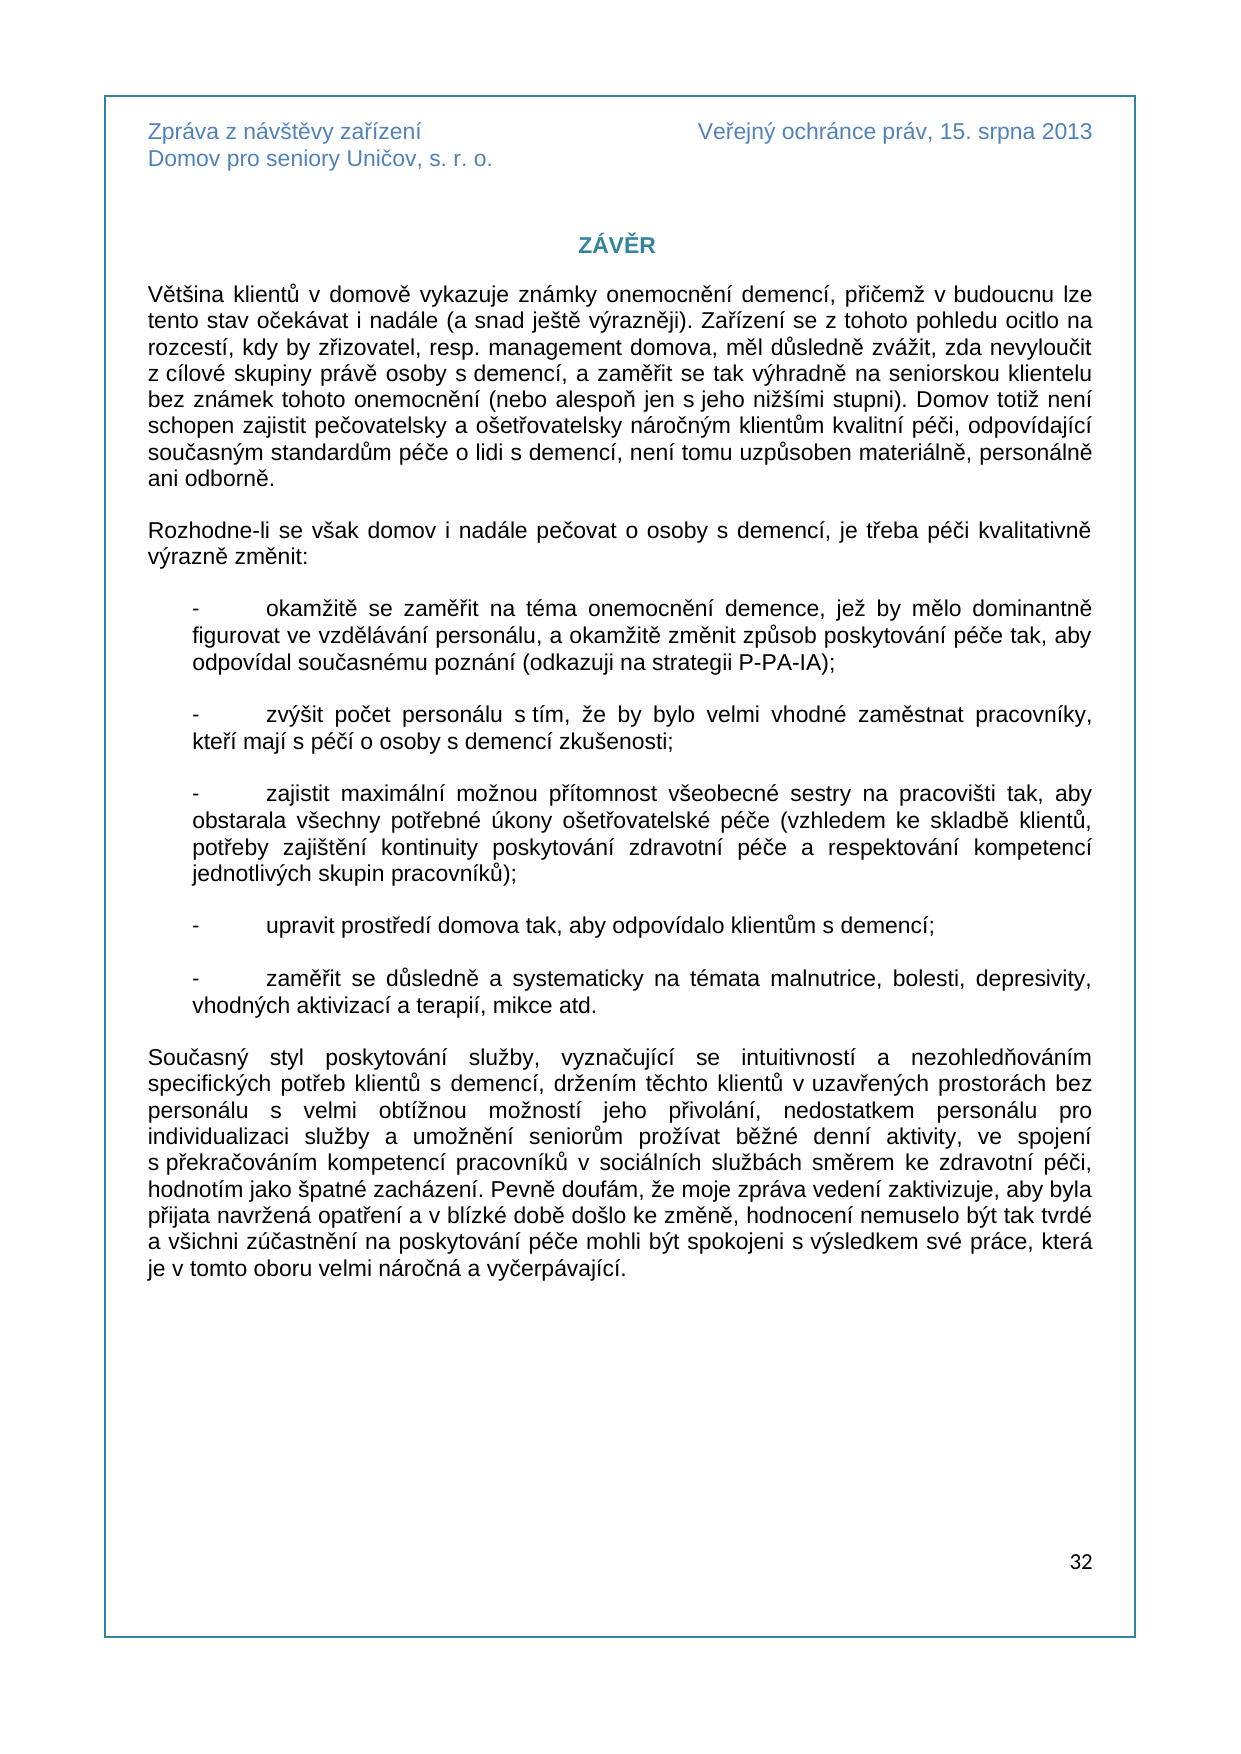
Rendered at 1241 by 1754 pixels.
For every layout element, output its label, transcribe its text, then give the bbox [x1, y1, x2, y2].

list okamžitě se zaměřit na téma onemocnění demence, jež by mělo dominantně figurovat ve vzdělávání personálu, a okamžitě změnit způsob poskytování péče tak, aby odpovídal současnému poznání (odkazuji na strategii P-PA-IA); [192, 594, 1092, 675]
list upravit prostředí domova tak, aby odpovídalo klientům s demencí; [192, 911, 1092, 939]
list zvýšit počet personálu s tím, že by bylo velmi vhodné zaměstnat pracovníky, kteří mají s péčí o osoby s demencí zkušenosti; [192, 700, 1092, 754]
list zaměřit se důsledně a systematicky na témata malnutrice, bolesti, depresivity, vhodných aktivizací a terapií, mikce atd. [192, 964, 1092, 1019]
text Současný styl poskytování služby, vyznačující se intuitivností a nezohledňováním specifických potřeb klientů s demencí, držením těchto klientů v uzavřených prostorách bez personálu s velmi obtížnou možností jeho přivolání, nedostatkem personálu pro individualizaci služby a umožnění seniorům prožívat běžné denní aktivity, ve spojení s překračováním kompetencí pracovníků v sociálních službách směrem ke zdravotní péči, hodnotím jako špatné zacházení. Pevně doufám, že moje zpráva vedení zaktivizuje, aby byla přijata navržená opatření a v blízké době došlo ke změně, hodnocení nemuselo být tak tvrdé a všichni zúčastnění na poskytování péče mohli být spokojeni s výsledkem své práce, která je v tomto oboru velmi náročná a vyčerpávající. [148, 1044, 1092, 1281]
subtitle ZÁVĚR [148, 232, 1092, 258]
text Většina klientů v domově vykazuje známky onemocnění demencí, přičemž v budoucnu lze tento stav očekávat i nadále (a snad ještě výrazněji). Zařízení se z tohoto pohledu ocitlo na rozcestí, kdy by zřizovatel, resp. management domova, měl důsledně zvážit, zda nevyloučit z cílové skupiny právě osoby s demencí, a zaměřit se tak výhradně na seniorskou klientelu bez známek tohoto onemocnění (nebo alespoň jen s jeho nižšími stupni). Domov totiž není schopen zajistit pečovatelsky a ošetřovatelsky náročným klientům kvalitní péči, odpovídající současným standardům péče o lidi s demencí, není tomu uzpůsoben materiálně, personálně ani odborně. [148, 281, 1092, 492]
list zajistit maximální možnou přítomnost všeobecné sestry na pracovišti tak, aby obstarala všechny potřebné úkony ošetřovatelské péče (vzhledem ke skladbě klientů, potřeby zajištění kontinuity poskytování zdravotní péče a respektování kompetencí jednotlivých skupin pracovníků); [192, 779, 1092, 886]
text Rozhodne-li se však domov i nadále pečovat o osoby s demencí, je třeba péči kvalitativně výrazně změnit: [148, 517, 1092, 569]
